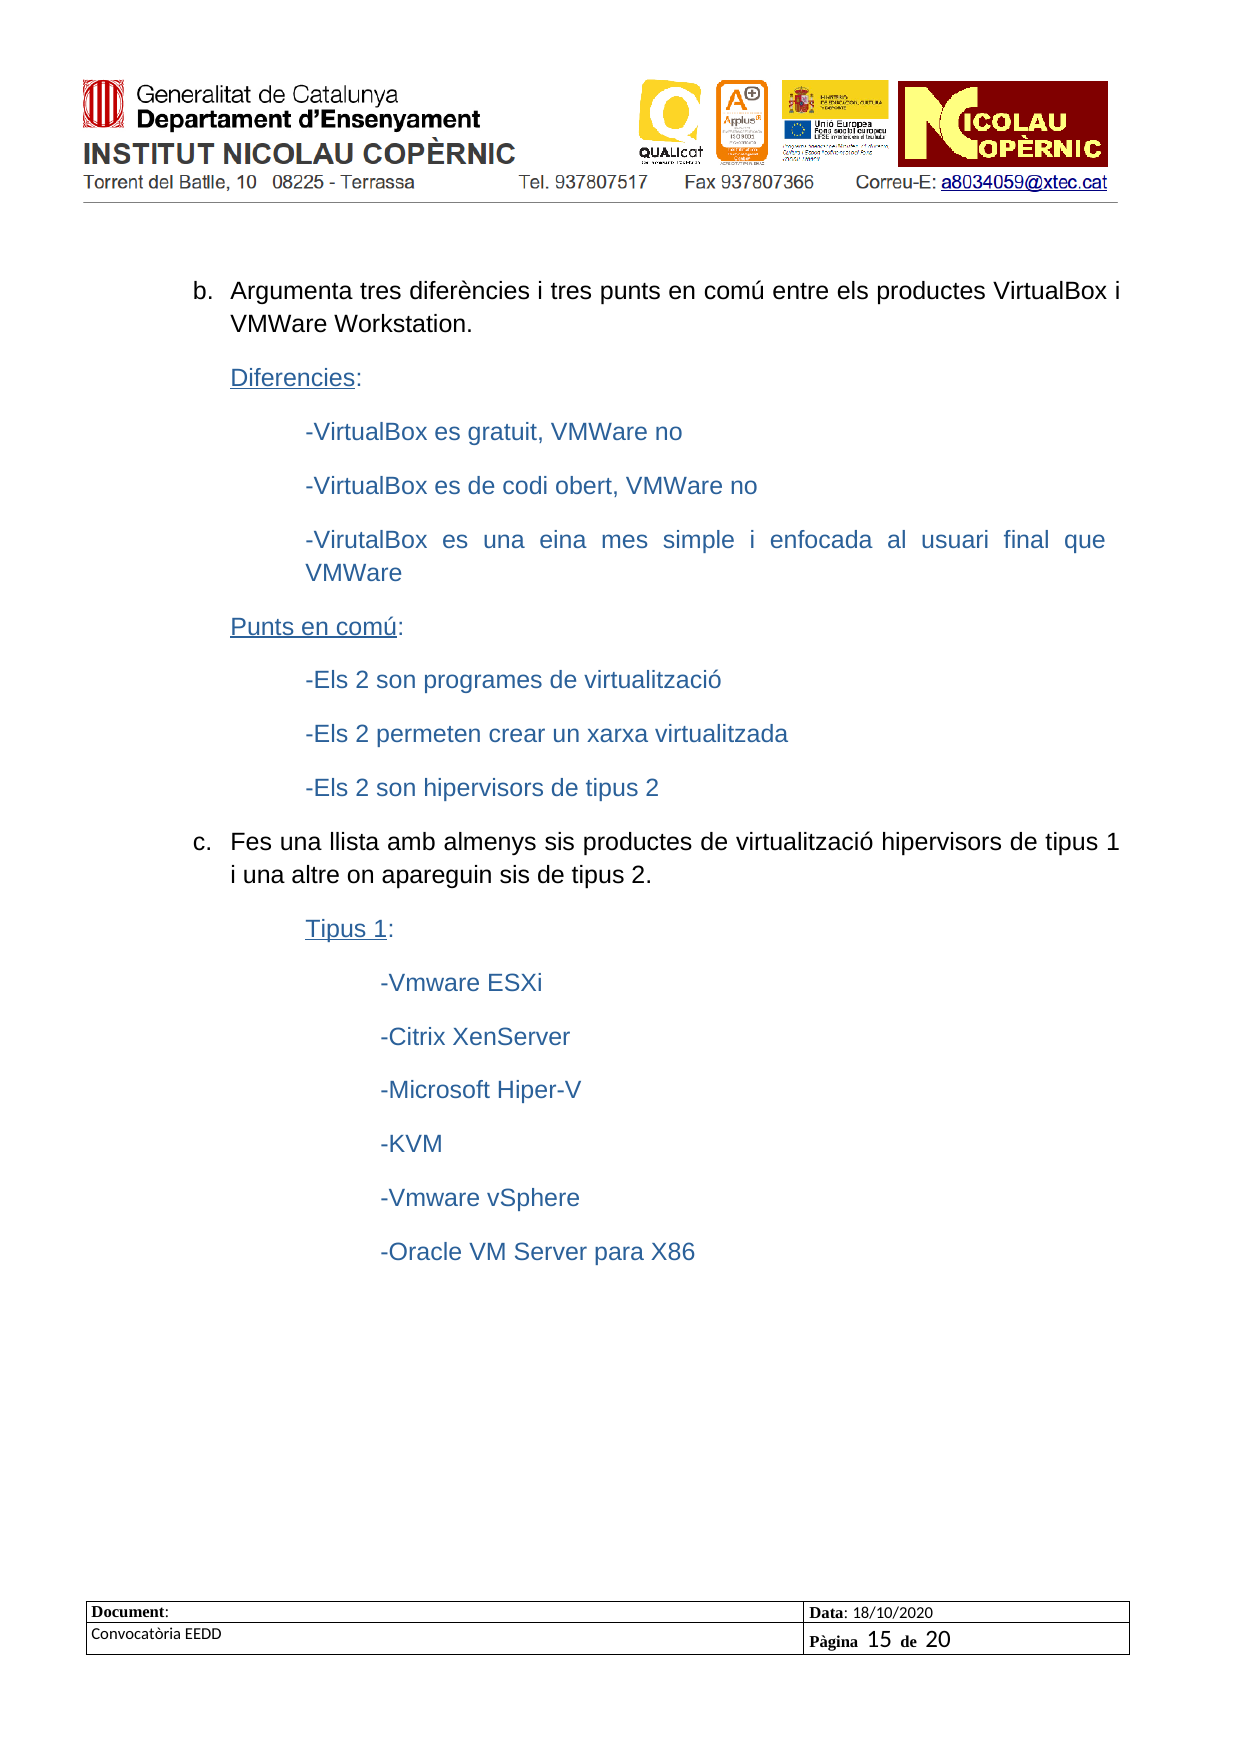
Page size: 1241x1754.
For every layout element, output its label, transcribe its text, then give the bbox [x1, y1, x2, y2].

list -Els 2 permeten crear un xarxa virtualitzada [193, 719, 1122, 748]
list Argumenta tres diferències i tres punts en comú entre els productes VirtualBox i VMWare Workstation. [193, 276, 1122, 338]
list -KVM [193, 1129, 1122, 1158]
list -Vmware vSphere [193, 1183, 1122, 1212]
list Tipus 1: [193, 914, 1122, 942]
list -VirtualBox es de codi obert, VMWare no [193, 471, 1122, 499]
list Punts en comú: [193, 611, 1122, 640]
list -Citrix XenServer [193, 1021, 1122, 1050]
list -Els 2 son hipervisors de tipus 2 [193, 773, 1122, 802]
list Diferencies: [193, 363, 1122, 392]
list -VirtualBox es gratuit, VMWare no [193, 417, 1122, 446]
list Fes una llista amb almenys sis productes de virtualització hipervisors de tipus 1 i una altre on apareguin sis de tipus 2. [193, 827, 1122, 889]
picture [80, 73, 1122, 223]
list -Microsoft Hiper-V [193, 1075, 1122, 1104]
list -Els 2 son programes de virtualització [193, 665, 1122, 694]
list -Oracle VM Server para X86 [193, 1237, 1122, 1266]
list -Vmware ESXi [193, 968, 1122, 996]
list -VirutalBox es una eina mes simple i enfocada al usuari final que VMWare [193, 524, 1122, 586]
